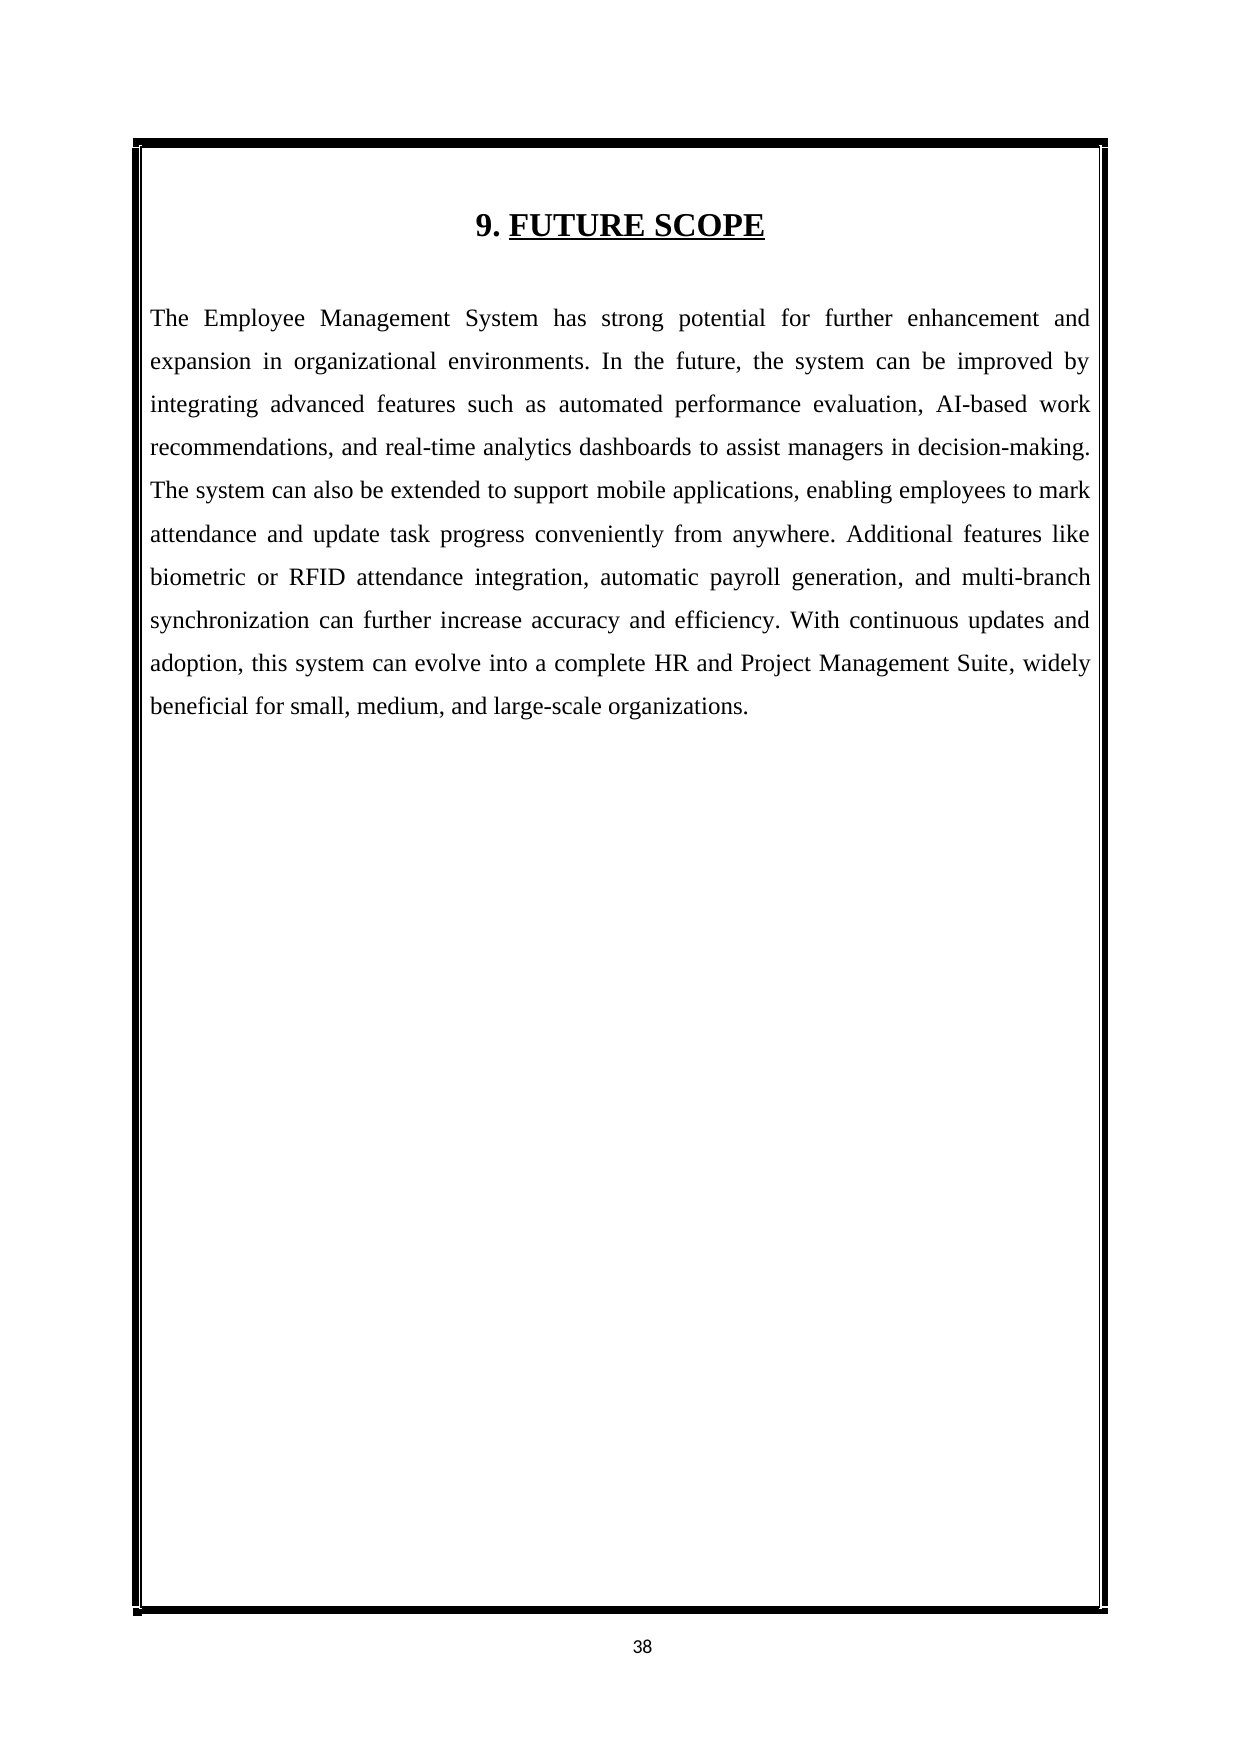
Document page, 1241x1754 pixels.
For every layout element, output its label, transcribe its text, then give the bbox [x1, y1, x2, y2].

text The Employee Management System has strong potential for further enhancement and expansion in organizational environments. In the future, the system can be improved by integrating advanced features such as automated performance evaluation, AI-based work recommendations, and real-time analytics dashboards to assist managers in decision-making. The system can also be extended to support mobile applications, enabling employees to mark attendance and update task progress conveniently from anywhere. Additional features like biometric or RFID attendance integration, automatic payroll generation, and multi-branch synchronization can further increase accuracy and efficiency. With continuous updates and adoption, this system can evolve into a complete HR and Project Management Suite, widely beneficial for small, medium, and large-scale organizations. [150, 303, 1091, 720]
subtitle FUTURE SCOPE [475, 205, 1123, 243]
